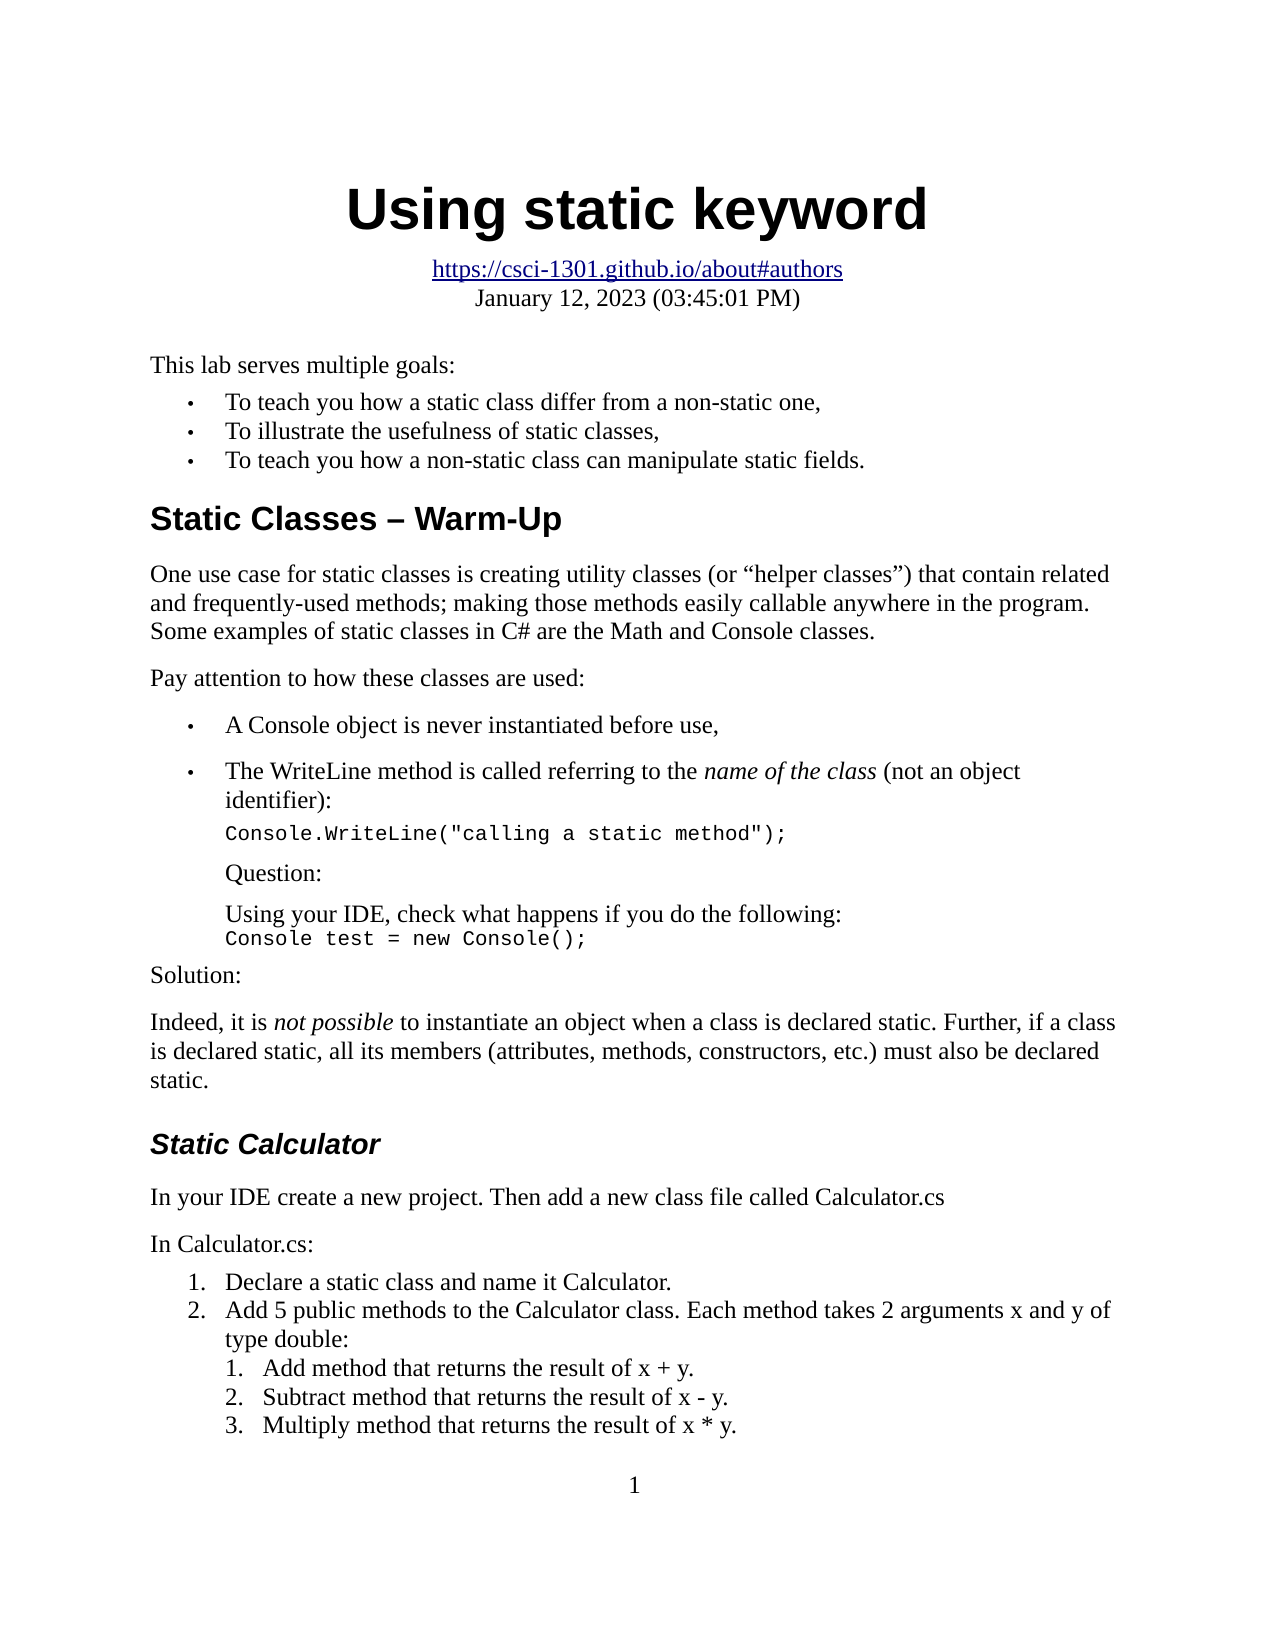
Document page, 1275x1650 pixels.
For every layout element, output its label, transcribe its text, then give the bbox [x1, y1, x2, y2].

text In your IDE create a new project. Then add a new class file called Calculator.cs [150, 1182, 1125, 1211]
subtitle Static Calculator [150, 1127, 1125, 1161]
list Console.WriteLine("calling a static method"); [187, 823, 1125, 846]
list The WriteLine method is called referring to the name of the class (not an object identifier): [187, 756, 1125, 814]
list Console test = new Console(); [187, 928, 1125, 952]
text Indeed, it is not possible to instantiate an object when a class is declared static. Further, if a class is declared static, all its members (attributes, methods, constructors, etc.) must also be declared static. [150, 1007, 1125, 1093]
list Using your IDE, check what happens if you do the following: [187, 899, 1125, 928]
text Solution: [150, 961, 1125, 989]
text Pay attention to how these classes are used: [150, 663, 1125, 692]
text January 12, 2023 (03:45:01 PM) [150, 283, 1125, 312]
title Using static keyword [150, 175, 1125, 242]
list To illustrate the usefulness of static classes, [187, 416, 1125, 445]
text In Calculator.cs: [150, 1229, 1125, 1258]
text This lab serves multiple goals: [150, 350, 1125, 378]
text https://csci-1301.github.io/about#authors [150, 254, 1125, 283]
list Declare a static class and name it Calculator. [187, 1267, 1125, 1296]
list Question: [187, 858, 1125, 887]
list To teach you how a static class differ from a non-static one, [187, 387, 1125, 416]
list Subtract method that returns the result of x - y. [225, 1382, 1125, 1411]
text One use case for static classes is creating utility classes (or “helper classes”) that contain related and frequently-used methods; making those methods easily callable anywhere in the program. Some examples of static classes in C# are the Math and Console classes. [150, 559, 1125, 645]
list A Console object is never instantiated before use, [187, 710, 1125, 738]
list Multiply method that returns the result of x * y. [225, 1411, 1125, 1439]
list Add method that returns the result of x + y. [225, 1353, 1125, 1382]
list Add 5 public methods to the Calculator class. Each method takes 2 arguments x and y of type double: [187, 1296, 1125, 1353]
subtitle Static Classes – Warm-Up [150, 499, 1125, 537]
list To teach you how a non-static class can manipulate static fields. [187, 445, 1125, 474]
